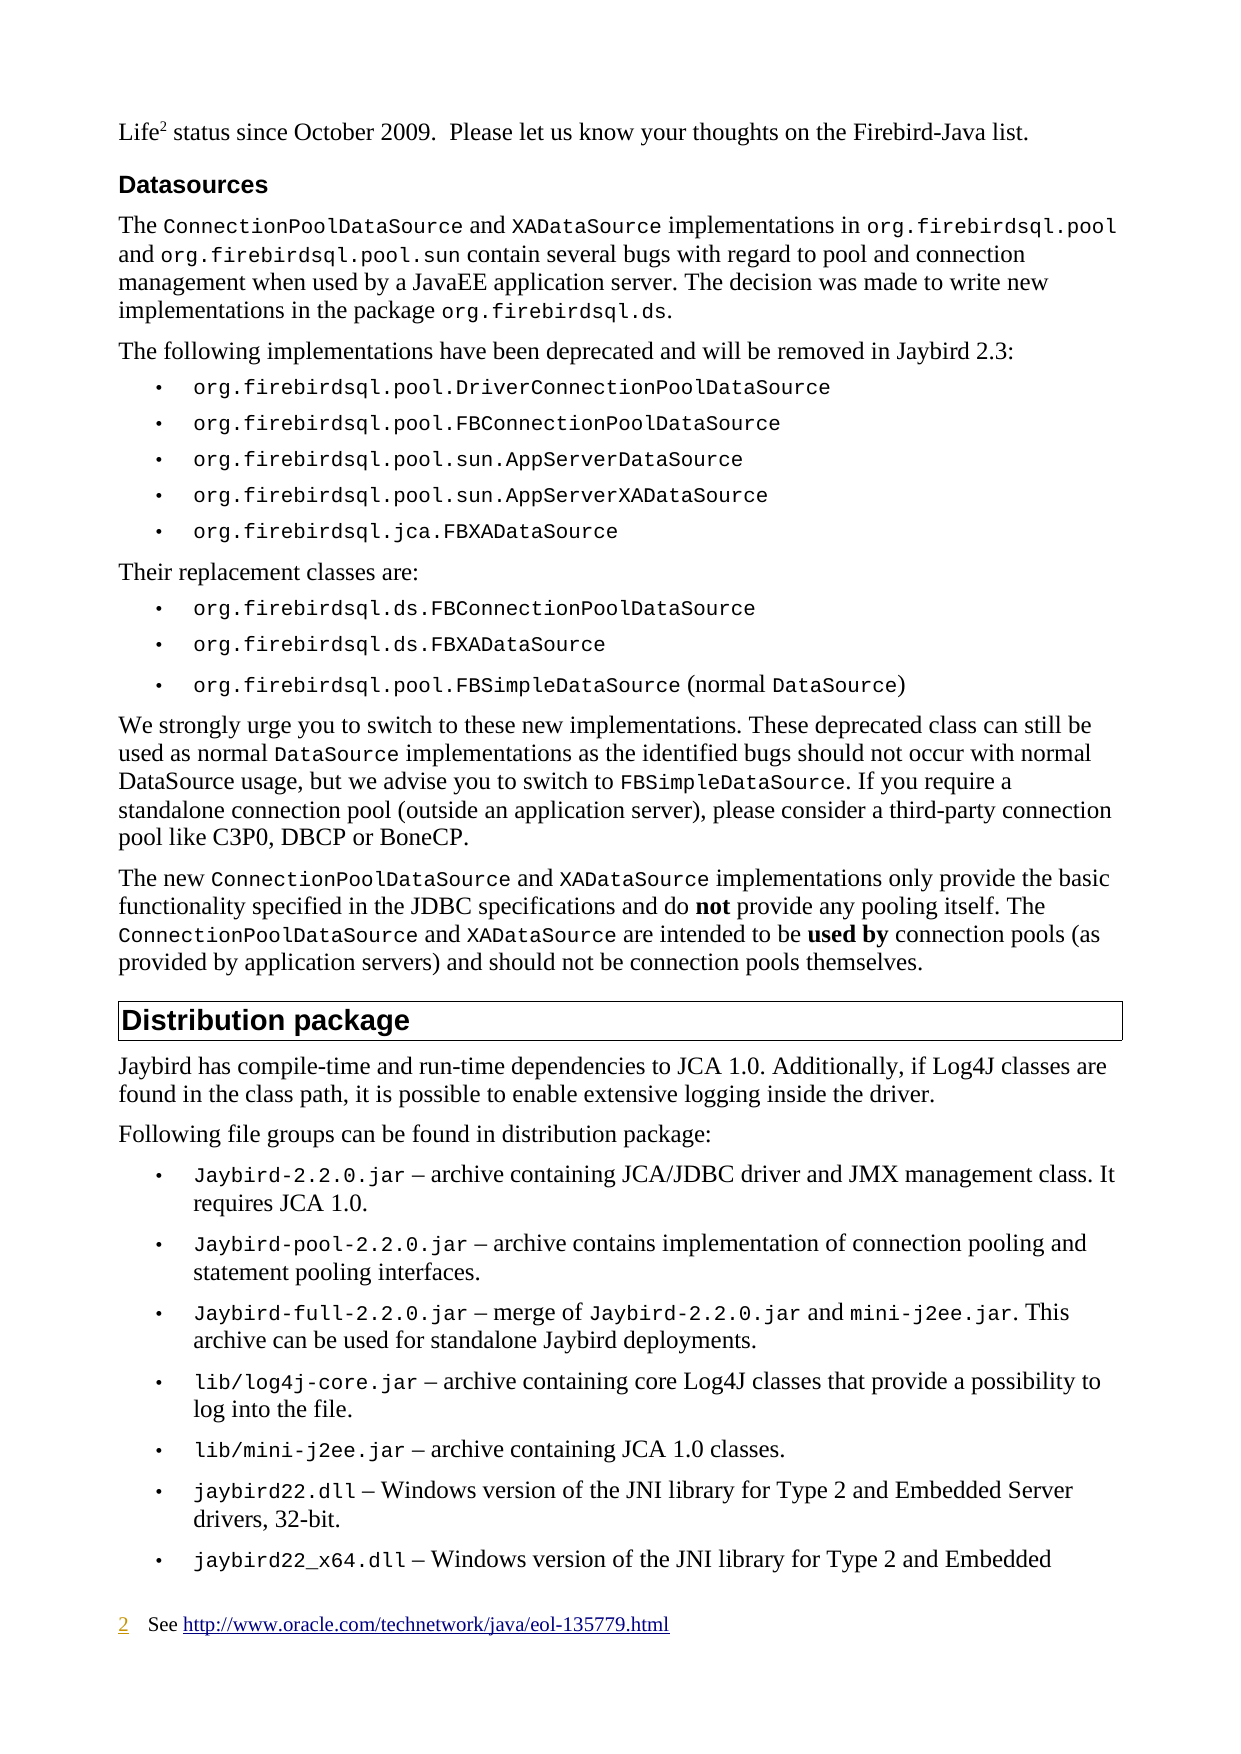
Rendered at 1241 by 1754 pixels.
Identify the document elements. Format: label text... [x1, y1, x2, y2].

text Their replacement classes are: [118, 558, 1122, 585]
list jaybird22.dll – Windows version of the JNI library for Type 2 and Embedded Server drivers, 32-bit. [156, 1477, 1122, 1533]
list org.firebirdsql.ds.FBXADataSource [156, 634, 1122, 657]
list Jaybird-full-2.2.0.jar – merge of Jaybird-2.2.0.jar and mini-j2ee.jar. This archive can be used for standalone Jaybird deployments. [156, 1298, 1122, 1354]
text We are currently considering to drop Java 5 support for Jaybird 2.3 as Java 5 has been on End-Of-Life status since October 2009. Please let us know your thoughts on the Firebird-Java list. [118, 118, 1122, 146]
text Jaybird has compile-time and run-time dependencies to JCA 1.0. Additionally, if Log4J classes are found in the class path, it is possible to enable extensive logging inside the driver. [118, 1052, 1122, 1108]
text The following implementations have been deprecated and will be removed in Jaybird 2.3: [118, 337, 1122, 365]
text The new ConnectionPoolDataSource and XADataSource implementations only provide the basic functionality specified in the JDBC specifications and do not provide any pooling itself. The ConnectionPoolDataSource and XADataSource are intended to be used by connection pools (as provided by application servers) and should not be connection pools themselves. [118, 864, 1122, 976]
list org.firebirdsql.ds.FBConnectionPoolDataSource [156, 598, 1122, 621]
list Jaybird-2.2.0.jar – archive containing JCA/JDBC driver and JMX management class. It requires JCA 1.0. [156, 1161, 1122, 1217]
list lib/mini-j2ee.jar – archive containing JCA 1.0 classes. [156, 1436, 1122, 1464]
subtitle Distribution package [119, 1002, 1122, 1040]
text See http://www.oracle.com/technetwork/java/eol-135779.html [118, 1613, 1122, 1636]
list jaybird22_x64.dll – Windows version of the JNI library for Type 2 and Embedded [156, 1545, 1122, 1574]
text We strongly urge you to switch to these new implementations. These deprecated class can still be used as normal DataSource implementations as the identified bugs should not occur with normal DataSource usage, but we advise you to switch to FBSimpleDataSource. If you require a standalone connection pool (outside an application server), please consider a third-party connection pool like C3P0, DBCP or BoneCP. [118, 711, 1122, 851]
list org.firebirdsql.jca.FBXADataSource [156, 522, 1122, 545]
list lib/log4j-core.jar – archive containing core Log4J classes that provide a possibility to log into the file. [156, 1367, 1122, 1423]
list org.firebirdsql.pool.sun.AppServerDataSource [156, 449, 1122, 473]
list org.firebirdsql.pool.FBSimpleDataSource (normal DataSource) [156, 670, 1122, 698]
list org.firebirdsql.pool.sun.AppServerXADataSource [156, 486, 1122, 509]
list org.firebirdsql.pool.FBConnectionPoolDataSource [156, 413, 1122, 437]
subtitle Datasources [118, 171, 1122, 199]
list Jaybird-pool-2.2.0.jar – archive contains implementation of connection pooling and statement pooling interfaces. [156, 1229, 1122, 1286]
text Following file groups can be found in distribution package: [118, 1120, 1122, 1148]
list org.firebirdsql.pool.DriverConnectionPoolDataSource [156, 377, 1122, 401]
text The ConnectionPoolDataSource and XADataSource implementations in org.firebirdsql.pool and org.firebirdsql.pool.sun contain several bugs with regard to pool and connection management when used by a JavaEE application server. The decision was made to write new implementations in the package org.firebirdsql.ds. [118, 211, 1122, 325]
